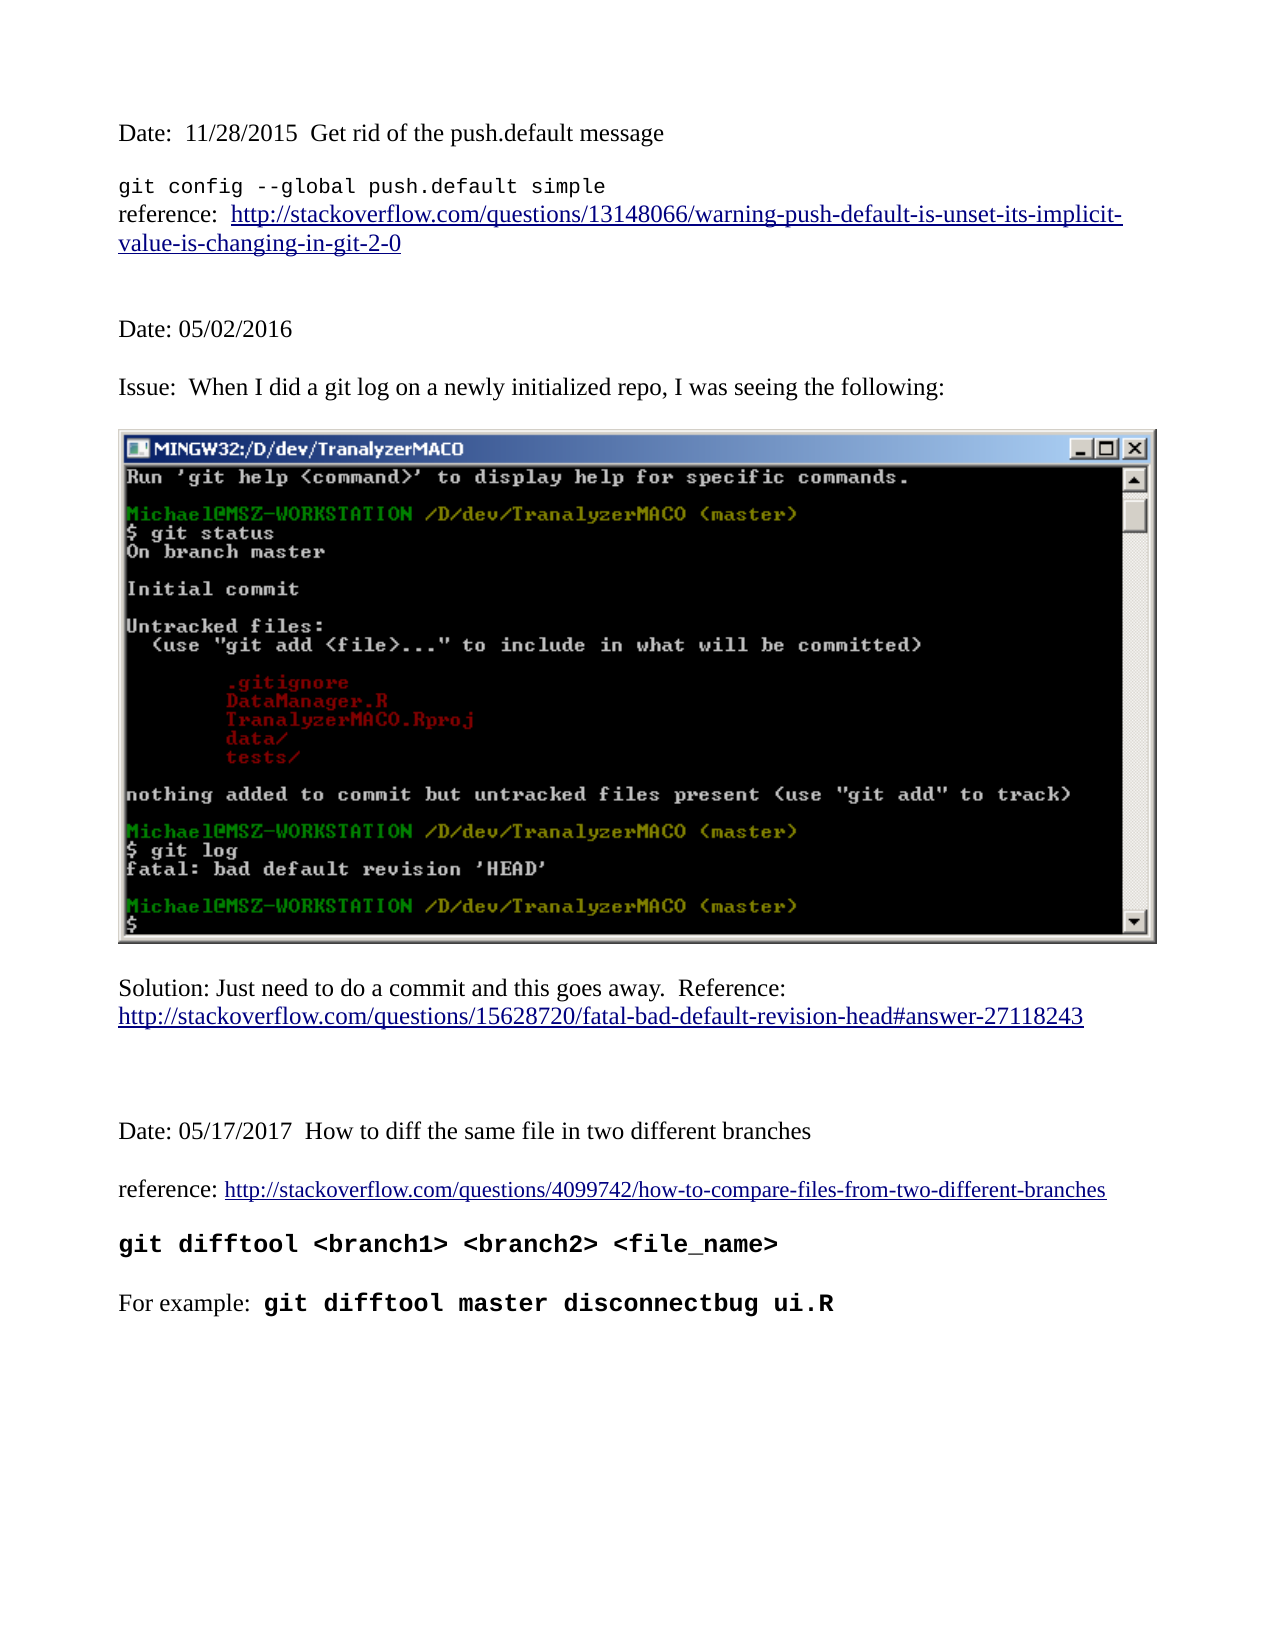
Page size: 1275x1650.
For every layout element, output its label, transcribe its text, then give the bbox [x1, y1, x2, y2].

text For example: git difftool master disconnectbug ui.R [118, 1288, 1157, 1319]
text reference: http://stackoverflow.com/questions/4099742/how-to-compare-files-from-two-different-branches [118, 1174, 1157, 1203]
text http://stackoverflow.com/questions/15628720/fatal-bad-default-revision-head#answer-27118243 [118, 1001, 1157, 1030]
text Date: 05/17/2017 How to diff the same file in two different branches [118, 1116, 1157, 1145]
text reference: http://stackoverflow.com/questions/13148066/warning-push-default-is-unset-its-implicit-value-is-changing-in-git-2-0 [118, 199, 1157, 257]
text Date: 05/02/2016 [118, 314, 1157, 343]
picture [118, 429, 1157, 944]
text git config --global push.default simple [118, 176, 1157, 199]
text Solution: Just need to do a commit and this goes away. Reference: [118, 973, 1157, 1001]
text Date: 11/28/2015 Get rid of the push.default message [118, 118, 1157, 147]
text Issue: When I did a git log on a newly initialized repo, I was seeing the following: [118, 372, 1157, 401]
text git difftool <branch1> <branch2> <file_name> [118, 1231, 1157, 1260]
